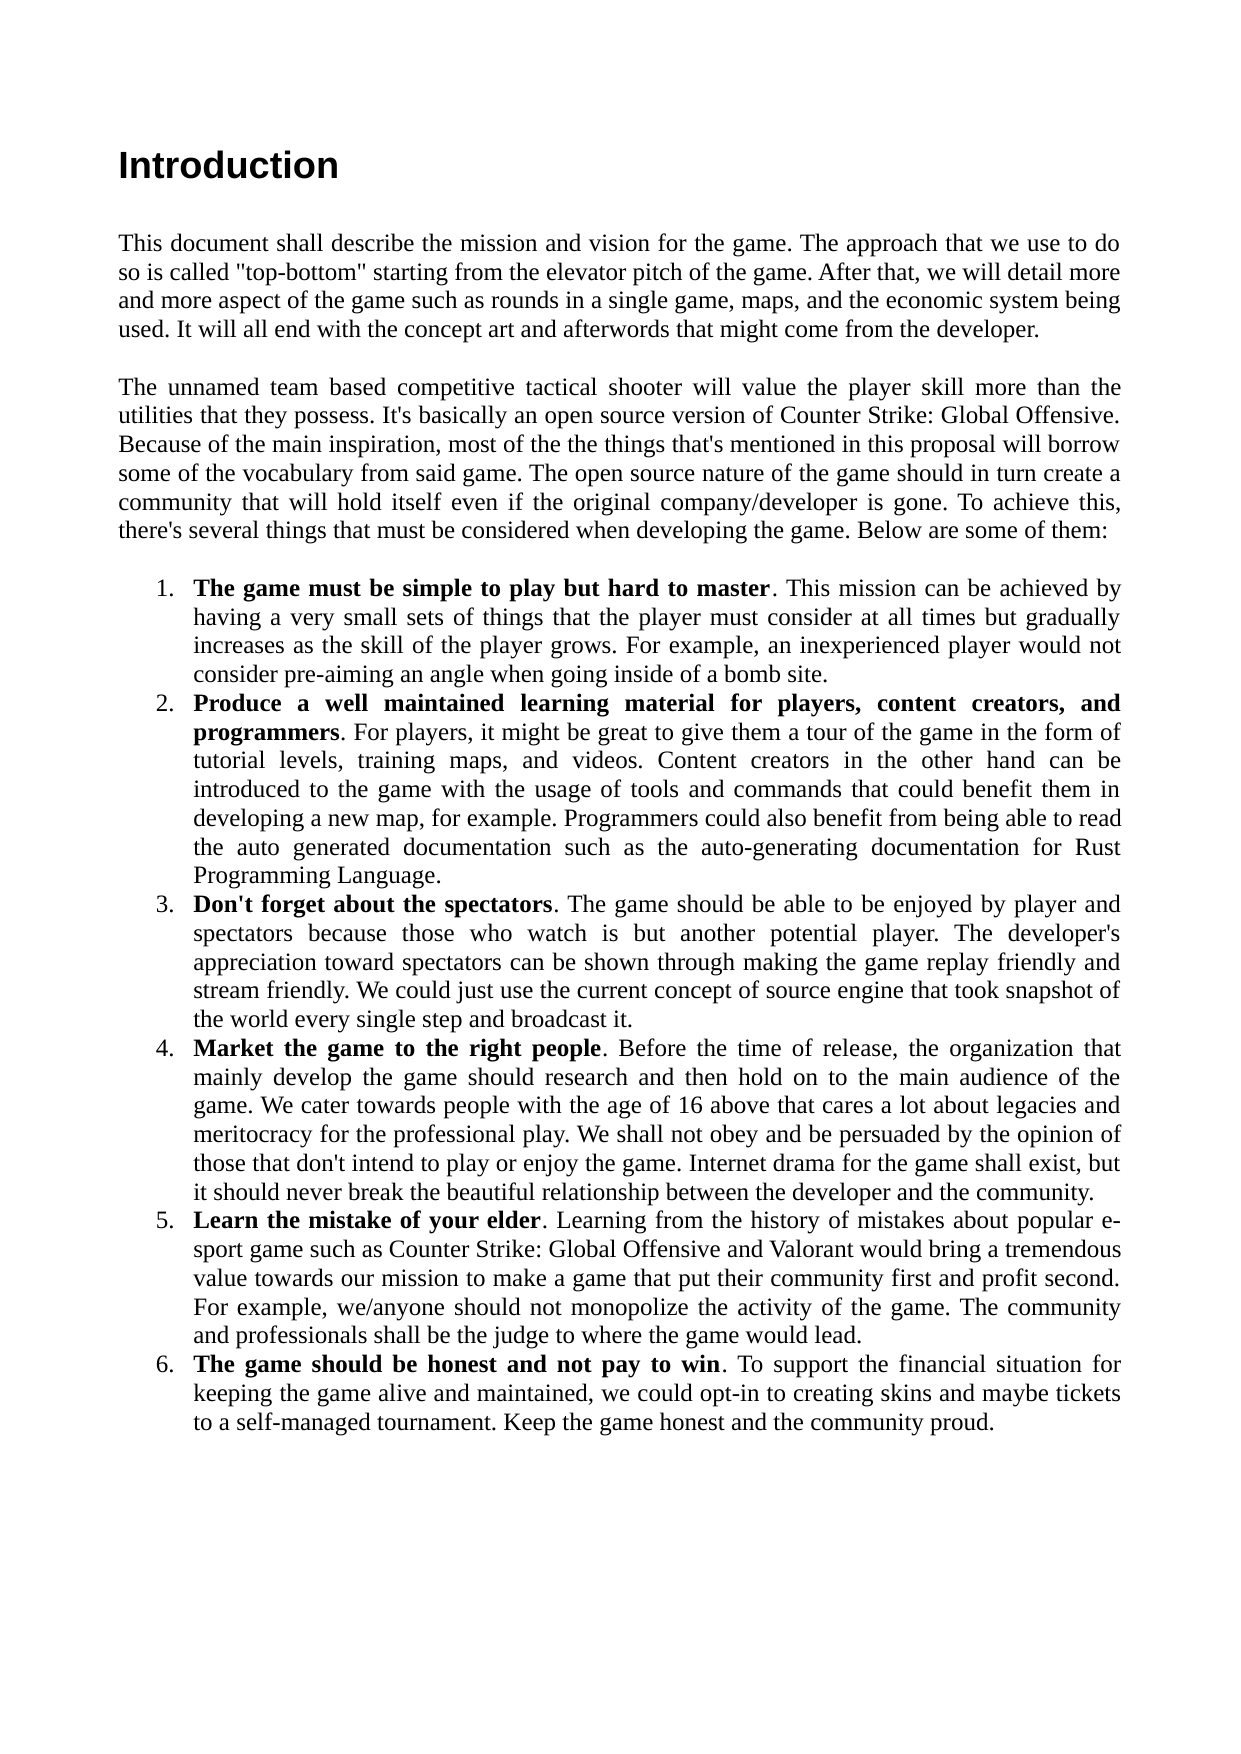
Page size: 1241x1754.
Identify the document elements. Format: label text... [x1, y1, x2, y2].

text The unnamed team based competitive tactical shooter will value the player skill more than the utilities that they possess. It's basically an open source version of Counter Strike: Global Offensive. Because of the main inspiration, most of the the things that's mentioned in this proposal will borrow some of the vocabulary from said game. The open source nature of the game should in turn create a community that will hold itself even if the original company/developer is gone. To achieve this, there's several things that must be considered when developing the game. Below are some of them: [118, 372, 1122, 544]
list Market the game to the right people. Before the time of release, the organization that mainly develop the game should research and then hold on to the main audience of the game. We cater towards people with the age of 16 above that cares a lot about legacies and meritocracy for the professional play. We shall not obey and be persuaded by the opinion of those that don't intend to play or enjoy the game. Internet drama for the game shall exist, but it should never break the beautiful relationship between the developer and the community. [156, 1033, 1122, 1206]
list Don't forget about the spectators. The game should be able to be enjoyed by player and spectators because those who watch is but another potential player. The developer's appreciation toward spectators can be shown through making the game replay friendly and stream friendly. We could just use the current concept of source engine that took snapshot of the world every single step and broadcast it. [156, 889, 1122, 1033]
list Learn the mistake of your elder. Learning from the history of mistakes about popular e-sport game such as Counter Strike: Global Offensive and Valorant would bring a tremendous value towards our mission to make a game that put their community first and profit second. For example, we/anyone should not monopolize the activity of the game. The community and professionals shall be the judge to where the game would lead. [156, 1206, 1122, 1349]
subtitle Introduction [118, 143, 1122, 187]
list The game must be simple to play but hard to master. This mission can be achieved by having a very small sets of things that the player must consider at all times but gradually increases as the skill of the player grows. For example, an inexperienced player would not consider pre-aiming an angle when going inside of a bomb site. [156, 573, 1122, 688]
list Produce a well maintained learning material for players, content creators, and programmers. For players, it might be great to give them a tour of the game in the form of tutorial levels, training maps, and videos. Content creators in the other hand can be introduced to the game with the usage of tools and commands that could benefit them in developing a new map, for example. Programmers could also benefit from being able to read the auto generated documentation such as the auto-generating documentation for Rust Programming Language. [156, 688, 1122, 889]
text This document shall describe the mission and vision for the game. The approach that we use to do so is called "top-bottom" starting from the elevator pitch of the game. After that, we will detail more and more aspect of the game such as rounds in a single game, maps, and the economic system being used. It will all end with the concept art and afterwords that might come from the developer. [118, 228, 1122, 343]
list The game should be honest and not pay to win. To support the financial situation for keeping the game alive and maintained, we could opt-in to creating skins and maybe tickets to a self-managed tournament. Keep the game honest and the community proud. [156, 1349, 1122, 1436]
